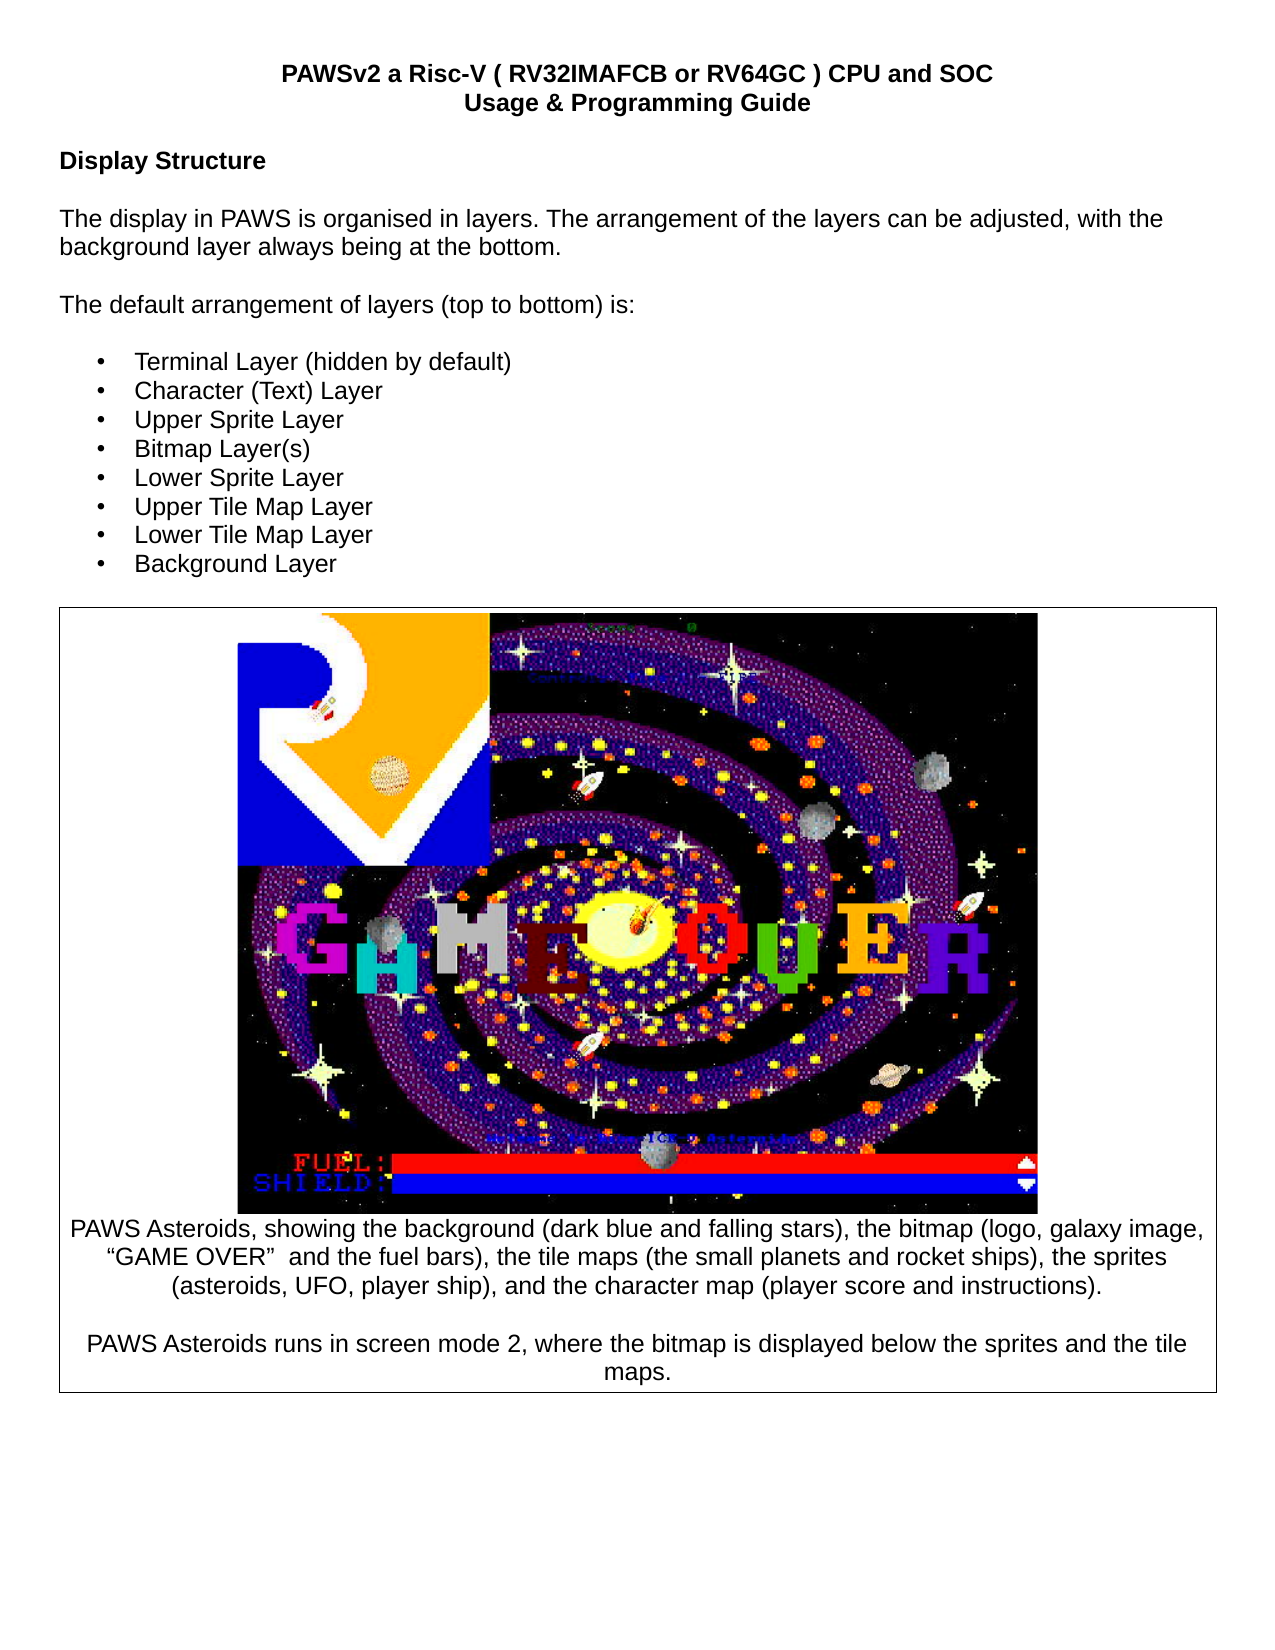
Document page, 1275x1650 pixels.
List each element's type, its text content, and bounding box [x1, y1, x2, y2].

text The display in PAWS is organised in layers. The arrangement of the layers can be adjusted, with the background layer always being at the bottom. [59, 203, 1216, 261]
text The default arrangement of layers (top to bottom) is: [59, 290, 1216, 318]
list Lower Tile Map Layer [97, 520, 1216, 549]
list Character (Text) Layer [97, 376, 1216, 405]
list Terminal Layer (hidden by default) [97, 347, 1216, 376]
list Upper Tile Map Layer [97, 492, 1216, 520]
text Display Structure [59, 146, 1216, 175]
list Upper Sprite Layer [97, 405, 1216, 434]
picture [237, 613, 1038, 1214]
list Lower Sprite Layer [97, 463, 1216, 492]
table_header PAWS Asteroids, showing the background (dark blue and falling stars), the bitmap (logo, galaxy image, “GAME OVER” and the fuel bars), the tile maps (the small planets and rocket ships), the sprites (asteroids, UFO, player ship), and the character map (player score and instructions). PAWS Asteroids runs in screen mode 2, where the bitmap is displayed below the sprites and the tile maps. [60, 608, 1216, 1392]
list Bitmap Layer(s) [97, 434, 1216, 463]
list Background Layer [97, 549, 1216, 578]
